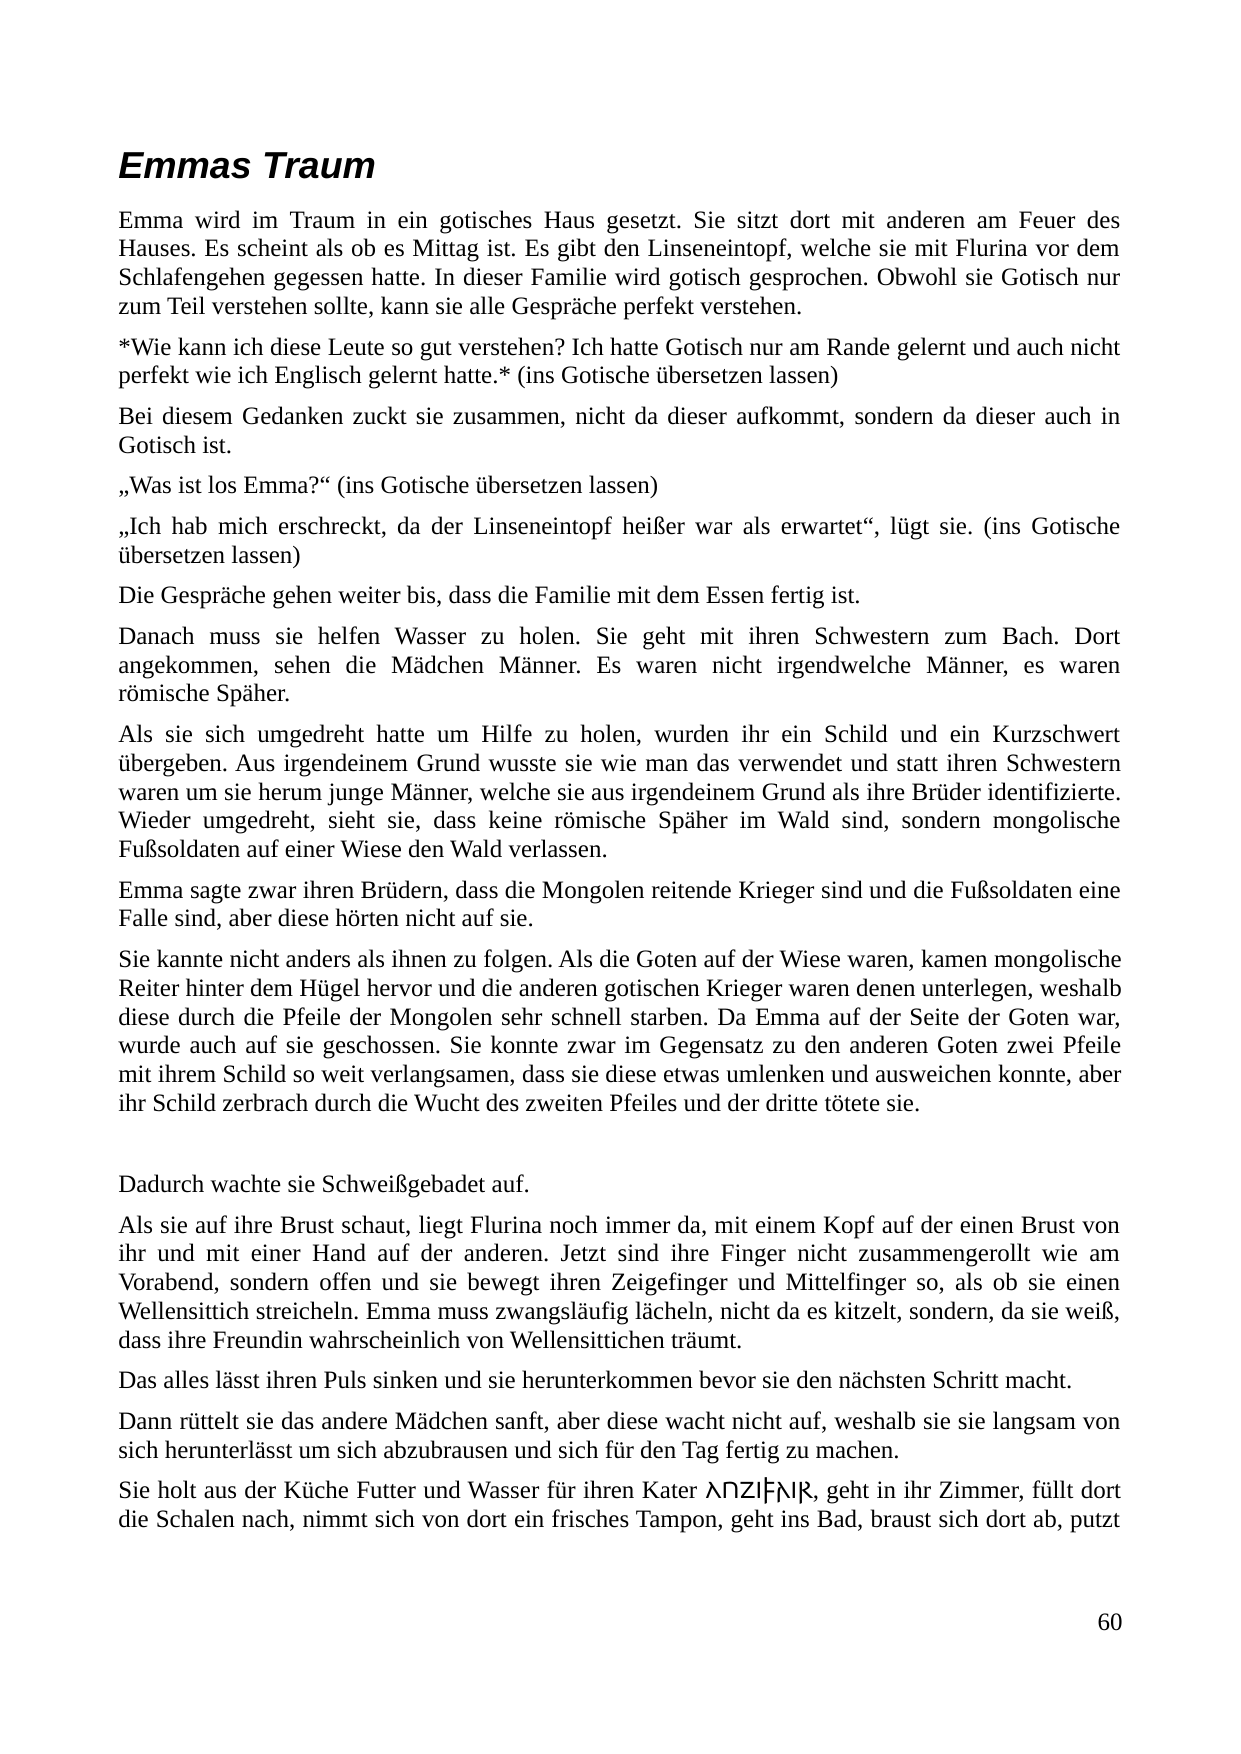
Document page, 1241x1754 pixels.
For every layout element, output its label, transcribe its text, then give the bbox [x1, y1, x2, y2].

text Die Gespräche gehen weiter bis, dass die Familie mit dem Essen fertig ist. [118, 580, 1122, 609]
text *Wie kann ich diese Leute so gut verstehen? Ich hatte Gotisch nur am Rande gelernt und auch nicht perfekt wie ich Englisch gelernt hatte.* (ins Gotische übersetzen lassen) [118, 332, 1122, 389]
text Bei diesem Gedanken zuckt sie zusammen, nicht da dieser aufkommt, sondern da dieser auch in Gotisch ist. [118, 401, 1122, 458]
text Sie holt aus der Küche Futter und Wasser für ihren Kater 𐌻𐌿𐌶𐌹𐍆𐌰𐌹𐍂, geht in ihr Zimmer, füllt dort die Schalen nach, nimmt sich von dort ein frisches Tampon, geht ins Bad, braust sich dort ab, putzt [118, 1475, 1122, 1533]
text Emma wird im Traum in ein gotisches Haus gesetzt. Sie sitzt dort mit anderen am Feuer des Hauses. Es scheint als ob es Mittag ist. Es gibt den Linseneintopf, welche sie mit Flurina vor dem Schlafengehen gegessen hatte. In dieser Familie wird gotisch gesprochen. Obwohl sie Gotisch nur zum Teil verstehen sollte, kann sie alle Gespräche perfekt verstehen. [118, 205, 1122, 320]
text Dadurch wachte sie Schweißgebadet auf. [118, 1169, 1122, 1198]
text Dann rüttelt sie das andere Mädchen sanft, aber diese wacht nicht auf, weshalb sie sie langsam von sich herunterlässt um sich abzubrausen und sich für den Tag fertig zu machen. [118, 1406, 1122, 1463]
text Emma sagte zwar ihren Brüdern, dass die Mongolen reitende Krieger sind und die Fußsoldaten eine Falle sind, aber diese hörten nicht auf sie. [118, 875, 1122, 932]
text Als sie sich umgedreht hatte um Hilfe zu holen, wurden ihr ein Schild und ein Kurzschwert übergeben. Aus irgendeinem Grund wusste sie wie man das verwendet und statt ihren Schwestern waren um sie herum junge Männer, welche sie aus irgendeinem Grund als ihre Brüder identifizierte. Wieder umgedreht, sieht sie, dass keine römische Späher im Wald sind, sondern mongolische Fußsoldaten auf einer Wiese den Wald verlassen. [118, 719, 1122, 863]
text „Was ist los Emma?“ (ins Gotische übersetzen lassen) [118, 470, 1122, 499]
subtitle Emmas Traum [118, 143, 1122, 186]
text Sie kannte nicht anders als ihnen zu folgen. Als die Goten auf der Wiese waren, kamen mongolische Reiter hinter dem Hügel hervor und die anderen gotischen Krieger waren denen unterlegen, weshalb diese durch die Pfeile der Mongolen sehr schnell starben. Da Emma auf der Seite der Goten war, wurde auch auf sie geschossen. Sie konnte zwar im Gegensatz zu den anderen Goten zwei Pfeile mit ihrem Schild so weit verlangsamen, dass sie diese etwas umlenken und ausweichen konnte, aber ihr Schild zerbrach durch die Wucht des zweiten Pfeiles und der dritte tötete sie. [118, 944, 1122, 1117]
text Das alles lässt ihren Puls sinken und sie herunterkommen bevor sie den nächsten Schritt macht. [118, 1365, 1122, 1394]
text „Ich hab mich erschreckt, da der Linseneintopf heißer war als erwartet“, lügt sie. (ins Gotische übersetzen lassen) [118, 511, 1122, 568]
text Danach muss sie helfen Wasser zu holen. Sie geht mit ihren Schwestern zum Bach. Dort angekommen, sehen die Mädchen Männer. Es waren nicht irgendwelche Männer, es waren römische Späher. [118, 621, 1122, 707]
text Als sie auf ihre Brust schaut, liegt Flurina noch immer da, mit einem Kopf auf der einen Brust von ihr und mit einer Hand auf der anderen. Jetzt sind ihre Finger nicht zusammengerollt wie am Vorabend, sondern offen und sie bewegt ihren Zeigefinger und Mittelfinger so, als ob sie einen Wellensittich streicheln. Emma muss zwangsläufig lächeln, nicht da es kitzelt, sondern, da sie weiß, dass ihre Freundin wahrscheinlich von Wellensittichen träumt. [118, 1210, 1122, 1353]
